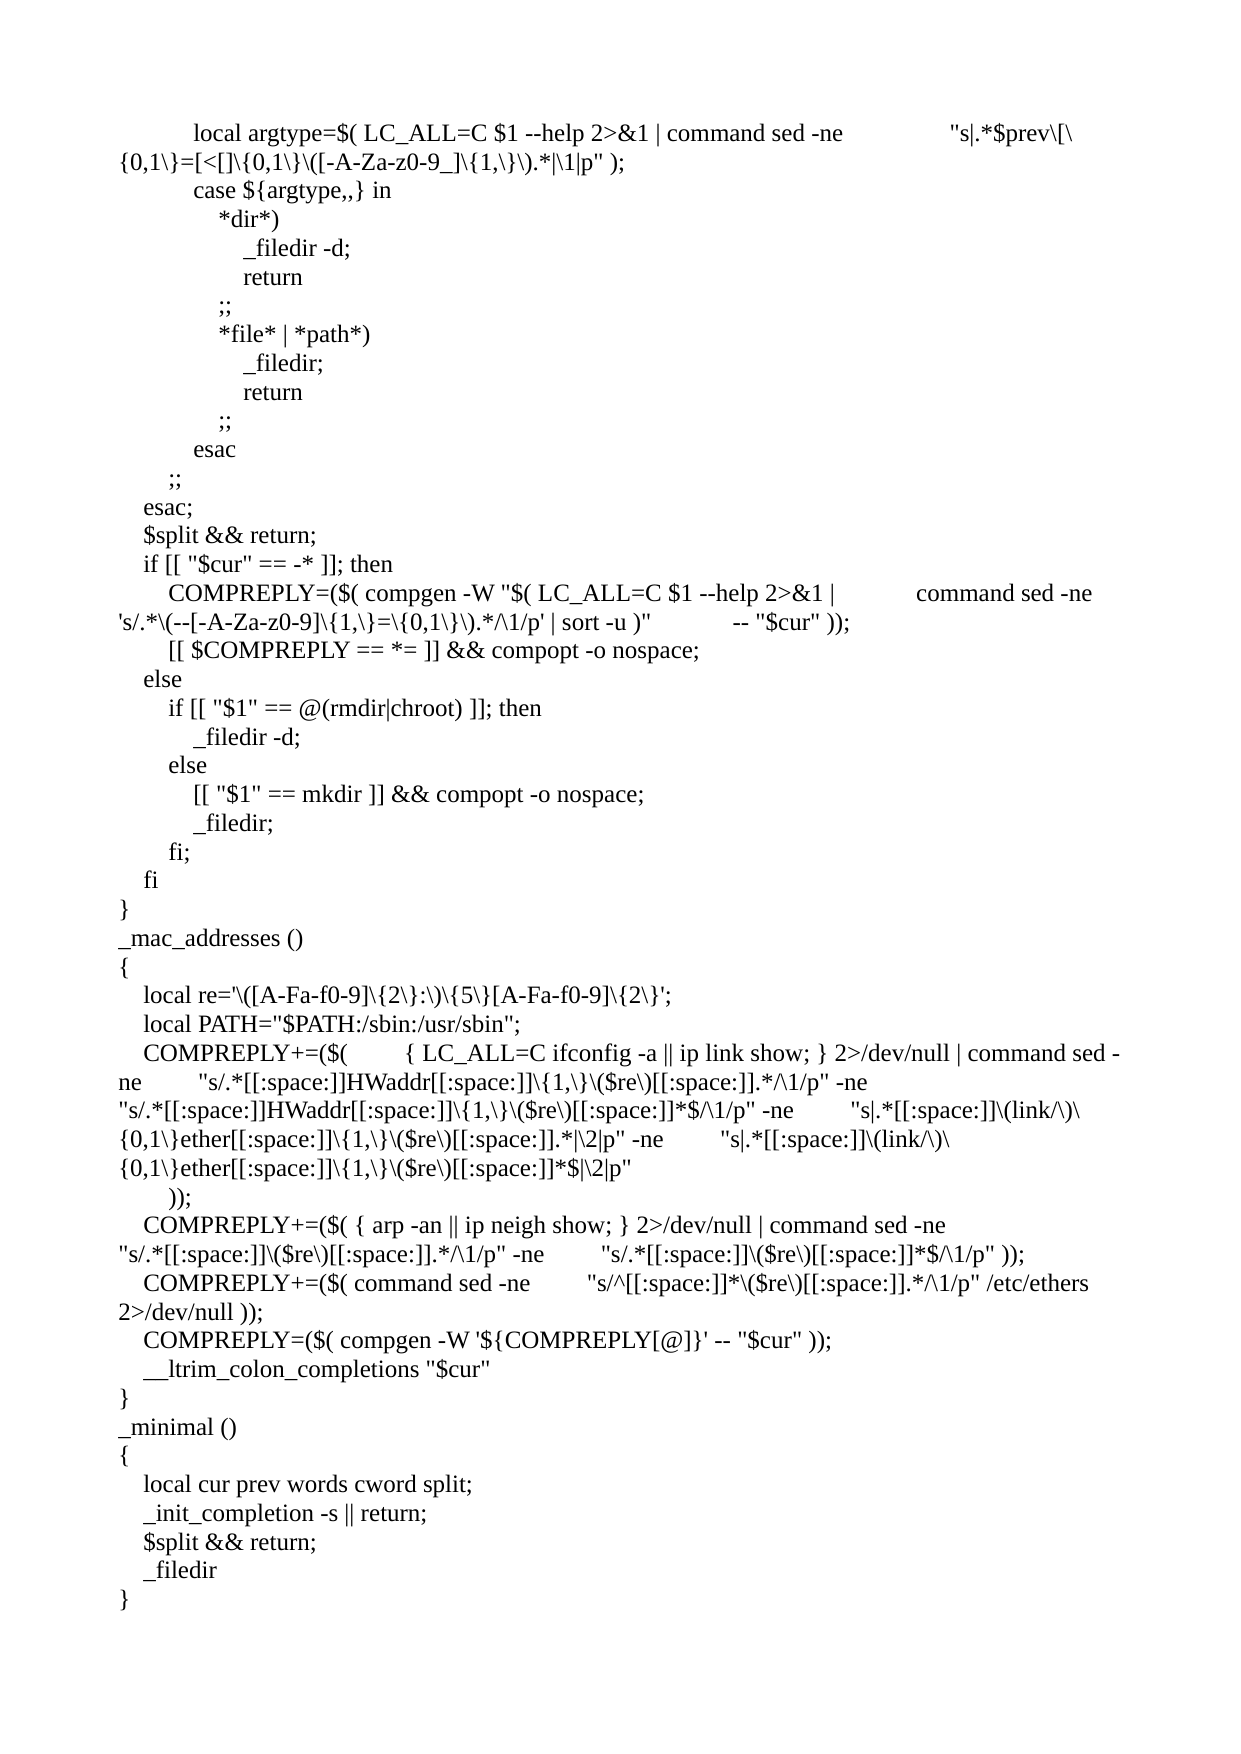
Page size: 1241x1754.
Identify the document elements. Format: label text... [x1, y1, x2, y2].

text COMPREPLY+=($( { arp -an || ip neigh show; } 2>/dev/null | command sed -ne "s/.*[[:space:]]\($re\)[[:space:]].*/\1/p" -ne "s/.*[[:space:]]\($re\)[[:space:]]*$/\1/p" )); [118, 1211, 1122, 1268]
text { [118, 952, 1122, 981]
text ;; [118, 463, 1122, 492]
text COMPREPLY+=($( command sed -ne "s/^[[:space:]]*\($re\)[[:space:]].*/\1/p" /etc/ethers 2>/dev/null )); [118, 1268, 1122, 1326]
text esac [118, 434, 1122, 463]
text [[ "$1" == mkdir ]] && compopt -o nospace; [118, 779, 1122, 808]
text return [118, 377, 1122, 406]
text COMPREPLY+=($( { LC_ALL=C ifconfig -a || ip link show; } 2>/dev/null | command sed -ne "s/.*[[:space:]]HWaddr[[:space:]]\{1,\}\($re\)[[:space:]].*/\1/p" -ne "s/.*[[:space:]]HWaddr[[:space:]]\{1,\}\($re\)[[:space:]]*$/\1/p" -ne "s|.*[[:space:]]\(link/\)\{0,1\}ether[[:space:]]\{1,\}\($re\)[[:space:]].*|\2|p" -ne "s|.*[[:space:]]\(link/\)\{0,1\}ether[[:space:]]\{1,\}\($re\)[[:space:]]*$|\2|p" [118, 1038, 1122, 1182]
text local PATH="$PATH:/sbin:/usr/sbin"; [118, 1009, 1122, 1038]
text local cur prev words cword split; [118, 1469, 1122, 1498]
text COMPREPLY=($( compgen -W "$( LC_ALL=C $1 --help 2>&1 | command sed -ne 's/.*\(--[-A-Za-z0-9]\{1,\}=\{0,1\}\).*/\1/p' | sort -u )" -- "$cur" )); [118, 578, 1122, 636]
text *file* | *path*) [118, 319, 1122, 348]
text local argtype=$( LC_ALL=C $1 --help 2>&1 | command sed -ne "s|.*$prev\[\{0,1\}=[<[]\{0,1\}\([-A-Za-z0-9_]\{1,\}\).*|\1|p" ); [118, 118, 1122, 176]
text ;; [118, 406, 1122, 434]
text $split && return; [118, 1527, 1122, 1556]
text $split && return; [118, 521, 1122, 549]
text _filedir -d; [118, 233, 1122, 262]
text *dir*) [118, 204, 1122, 233]
text else [118, 751, 1122, 779]
text esac; [118, 492, 1122, 521]
text _minimal () [118, 1412, 1122, 1441]
text __ltrim_colon_completions "$cur" [118, 1354, 1122, 1383]
text { [118, 1441, 1122, 1469]
text } [118, 1383, 1122, 1412]
text _filedir; [118, 808, 1122, 837]
text ;; [118, 291, 1122, 319]
text local re='\([A-Fa-f0-9]\{2\}:\)\{5\}[A-Fa-f0-9]\{2\}'; [118, 981, 1122, 1009]
text _init_completion -s || return; [118, 1498, 1122, 1527]
text _filedir -d; [118, 722, 1122, 751]
text COMPREPLY=($( compgen -W '${COMPREPLY[@]}' -- "$cur" )); [118, 1326, 1122, 1354]
text return [118, 262, 1122, 291]
text if [[ "$1" == @(rmdir|chroot) ]]; then [118, 693, 1122, 722]
text } [118, 894, 1122, 923]
text else [118, 664, 1122, 693]
text fi [118, 866, 1122, 894]
text _filedir; [118, 348, 1122, 377]
text )); [118, 1182, 1122, 1211]
text _filedir [118, 1556, 1122, 1584]
text _mac_addresses () [118, 923, 1122, 952]
text case ${argtype,,} in [118, 176, 1122, 204]
text [[ $COMPREPLY == *= ]] && compopt -o nospace; [118, 636, 1122, 664]
text fi; [118, 837, 1122, 866]
text } [118, 1584, 1122, 1613]
text if [[ "$cur" == -* ]]; then [118, 549, 1122, 578]
